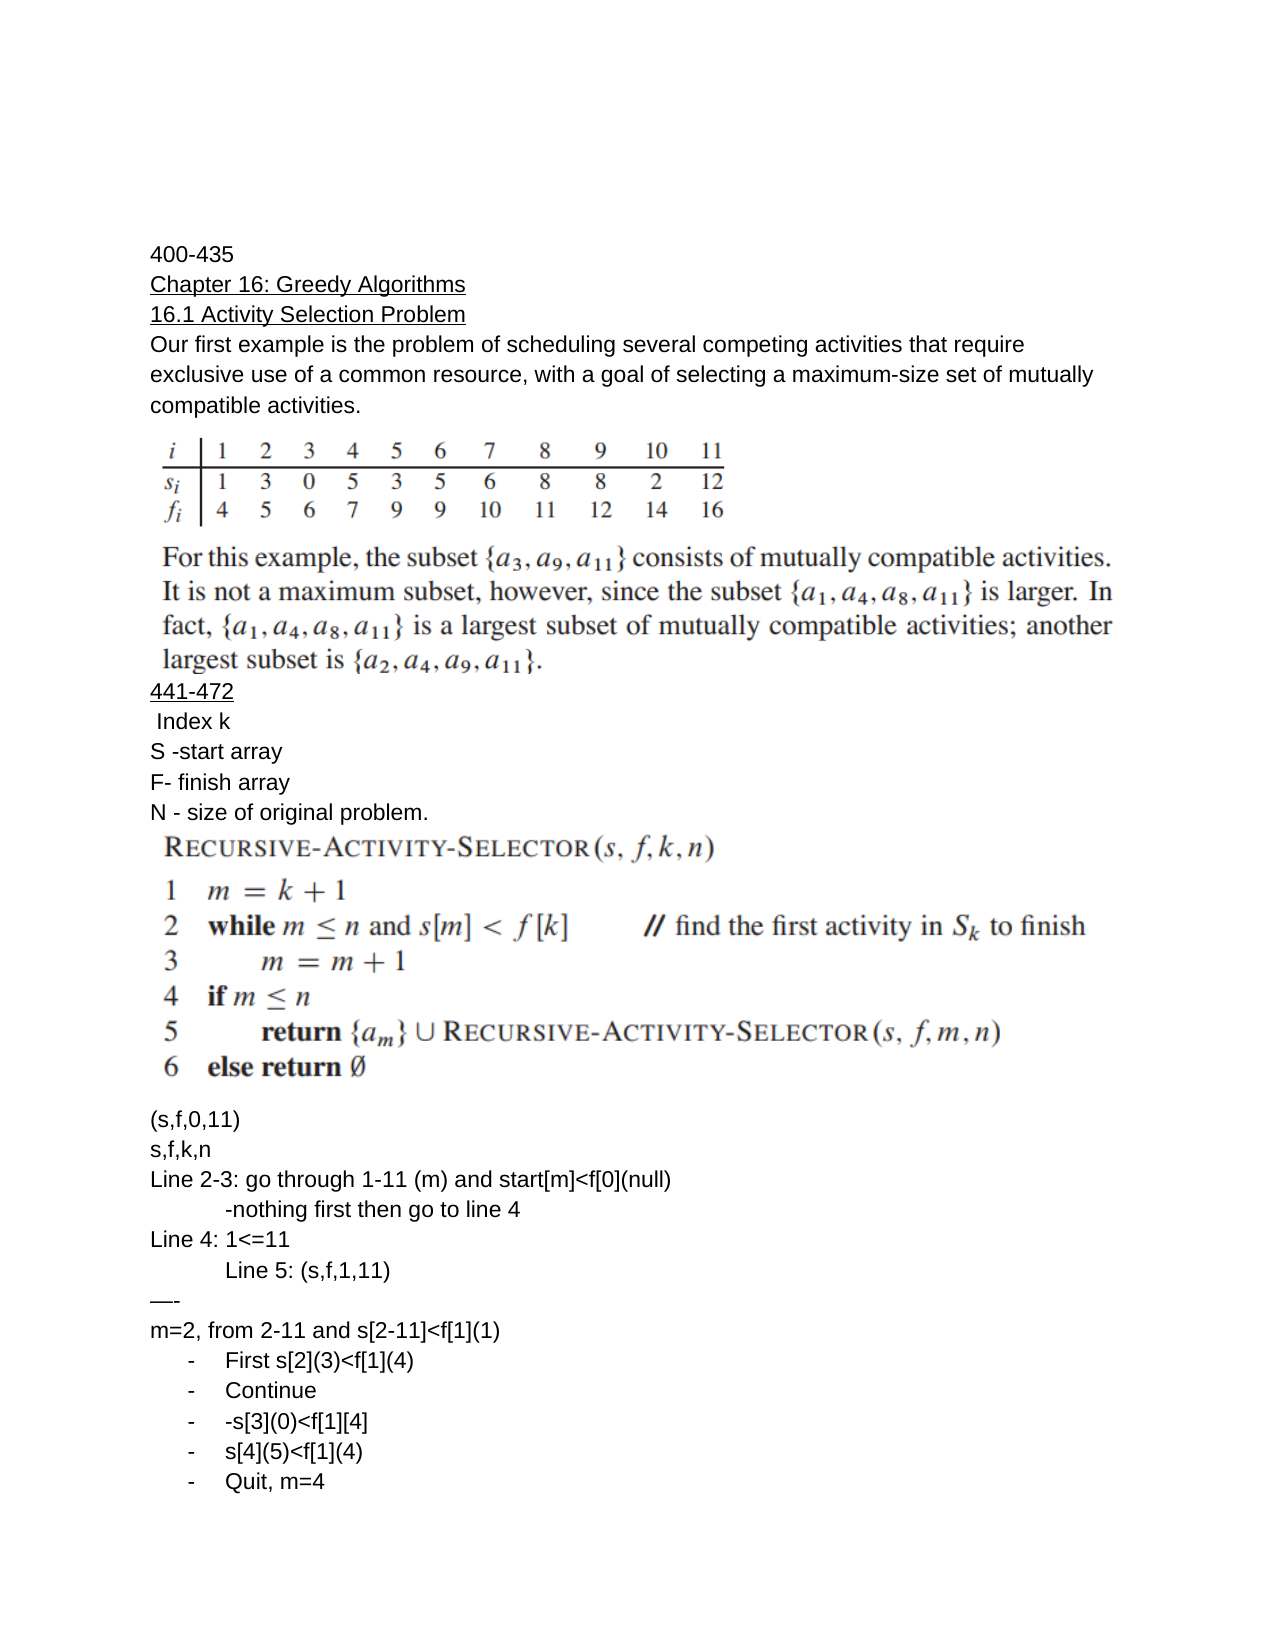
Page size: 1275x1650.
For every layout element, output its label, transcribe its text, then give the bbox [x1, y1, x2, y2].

text -nothing first then go to line 4 [150, 1196, 1125, 1223]
text Line 2-3: go through 1-11 (m) and start[m]<f[0](null) [150, 1166, 1125, 1192]
list Continue [187, 1377, 1125, 1404]
text Our first example is the problem of scheduling several competing activities that require exclusive use of a common resource, with a goal of selecting a maximum-size set of mutually compatible activities. [150, 331, 1125, 418]
text 400-435 [150, 241, 1125, 267]
text Line 4: 1<=11 [150, 1226, 1125, 1253]
list First s[2](3)<f[1](4) [187, 1347, 1125, 1374]
text F- finish array [150, 768, 1125, 795]
text S -start array [150, 738, 1125, 764]
list -s[3](0)<f[1][4] [187, 1408, 1125, 1434]
text Line 5: (s,f,1,11) [150, 1257, 1125, 1283]
text (s,f,0,11) [150, 1106, 1125, 1132]
picture [150, 828, 1125, 1102]
text m=2, from 2-11 and s[2-11]<f[1](1) [150, 1317, 1125, 1343]
text 16.1 Activity Selection Problem [150, 301, 1125, 327]
text Index k [150, 708, 1125, 734]
text N - size of original problem. [150, 799, 1125, 825]
picture [150, 421, 1125, 674]
text —- [150, 1287, 1125, 1313]
text s,f,k,n [150, 1136, 1125, 1162]
list Quit, m=4 [187, 1468, 1125, 1494]
list s[4](5)<f[1](4) [187, 1438, 1125, 1464]
text 441-472 [150, 678, 1125, 704]
text Chapter 16: Greedy Algorithms [150, 271, 1125, 297]
